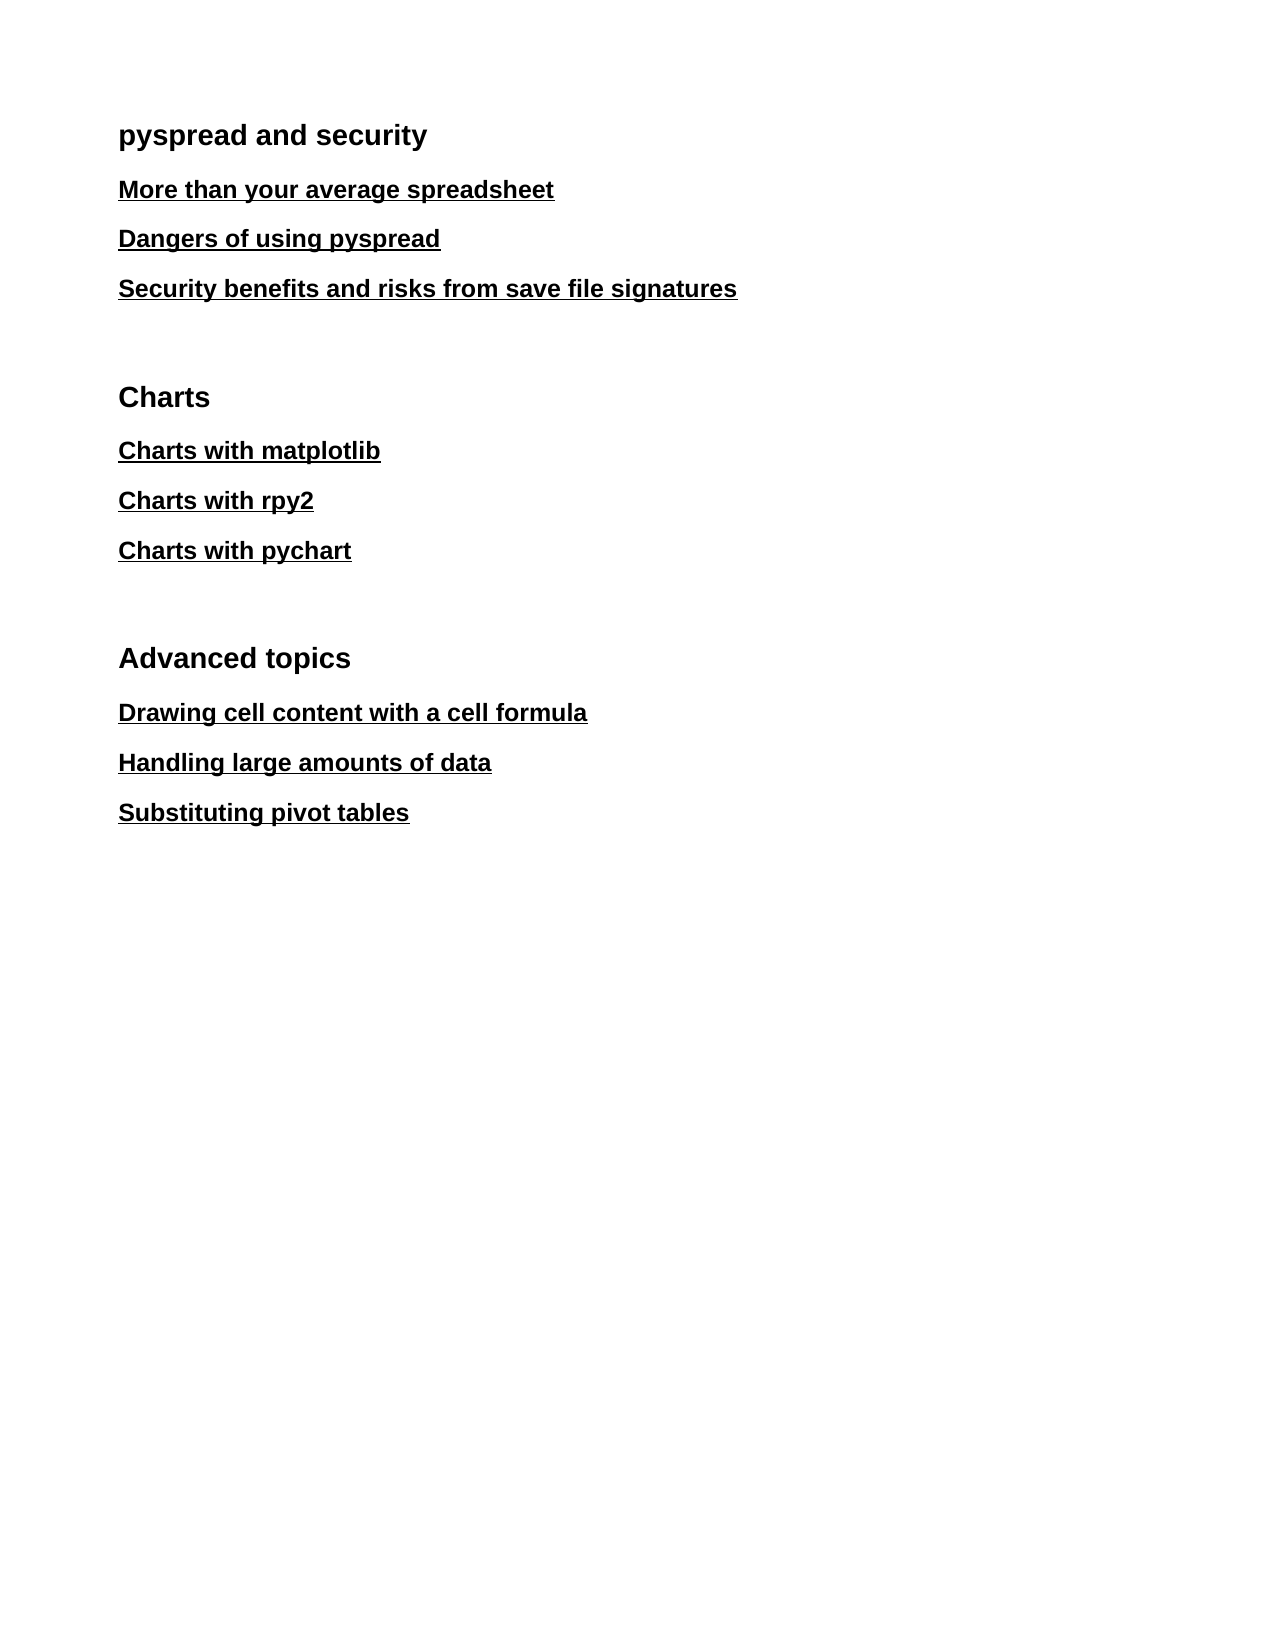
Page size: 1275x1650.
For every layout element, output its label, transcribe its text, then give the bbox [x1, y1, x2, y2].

subtitle pyspread and security [118, 118, 1157, 152]
subtitle Charts [118, 380, 1157, 413]
subtitle Charts with pychart [118, 536, 1157, 565]
subtitle Dangers of using pyspread [118, 224, 1157, 253]
subtitle Charts with matplotlib [118, 436, 1157, 465]
subtitle Handling large amounts of data [118, 748, 1157, 777]
subtitle Advanced topics [118, 641, 1157, 675]
subtitle Drawing cell content with a cell formula [118, 698, 1157, 727]
subtitle More than your average spreadsheet [118, 175, 1157, 203]
subtitle Substituting pivot tables [118, 798, 1157, 826]
subtitle Charts with rpy2 [118, 486, 1157, 515]
subtitle Security benefits and risks from save file signatures [118, 274, 1157, 303]
